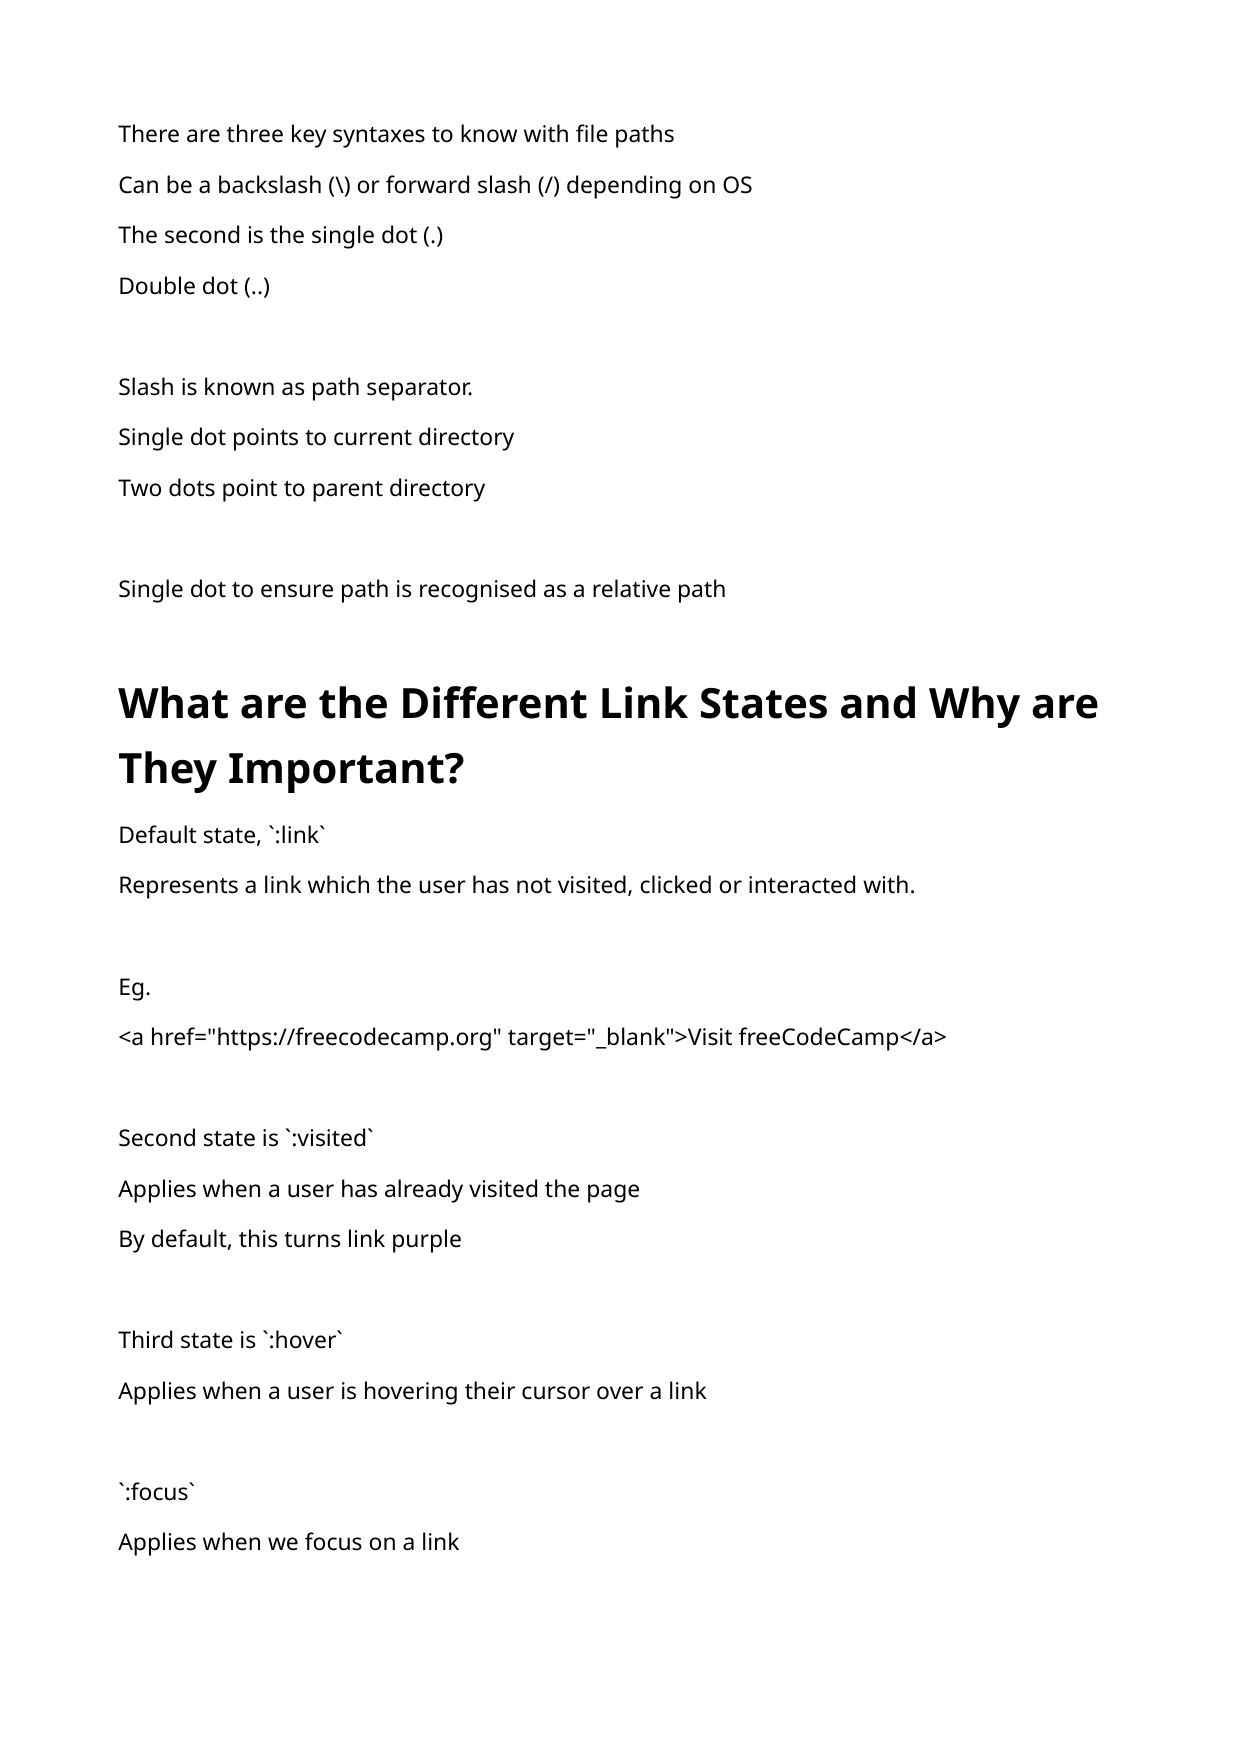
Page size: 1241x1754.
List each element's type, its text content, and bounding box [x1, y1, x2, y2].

text `:focus` [118, 1476, 1122, 1507]
text Eg. [118, 970, 1122, 1002]
text What are the Different Link States and Why are They Important? [118, 674, 1122, 796]
text Two dots point to parent directory [118, 472, 1122, 503]
text Double dot (..) [118, 270, 1122, 301]
text Second state is `:visited` [118, 1122, 1122, 1153]
text By default, this turns link purple [118, 1223, 1122, 1254]
text Slash is known as path separator. [118, 371, 1122, 402]
text Applies when a user has already visited the page [118, 1172, 1122, 1204]
text Single dot points to current directory [118, 421, 1122, 452]
text Third state is `:hover` [118, 1324, 1122, 1355]
text Can be a backslash (\) or forward slash (/) depending on OS [118, 169, 1122, 200]
text <a href="https://freecodecamp.org" target="_blank">Visit freeCodeCamp</a> [118, 1021, 1122, 1052]
text Represents a link which the user has not visited, clicked or interacted with. [118, 869, 1122, 901]
text The second is the single dot (.) [118, 219, 1122, 250]
text Applies when we focus on a link [118, 1526, 1122, 1557]
text Default state, `:link` [118, 819, 1122, 850]
text There are three key syntaxes to know with file paths [118, 118, 1122, 149]
text Applies when a user is hovering their cursor over a link [118, 1374, 1122, 1406]
text Single dot to ensure path is recognised as a relative path [118, 573, 1122, 604]
